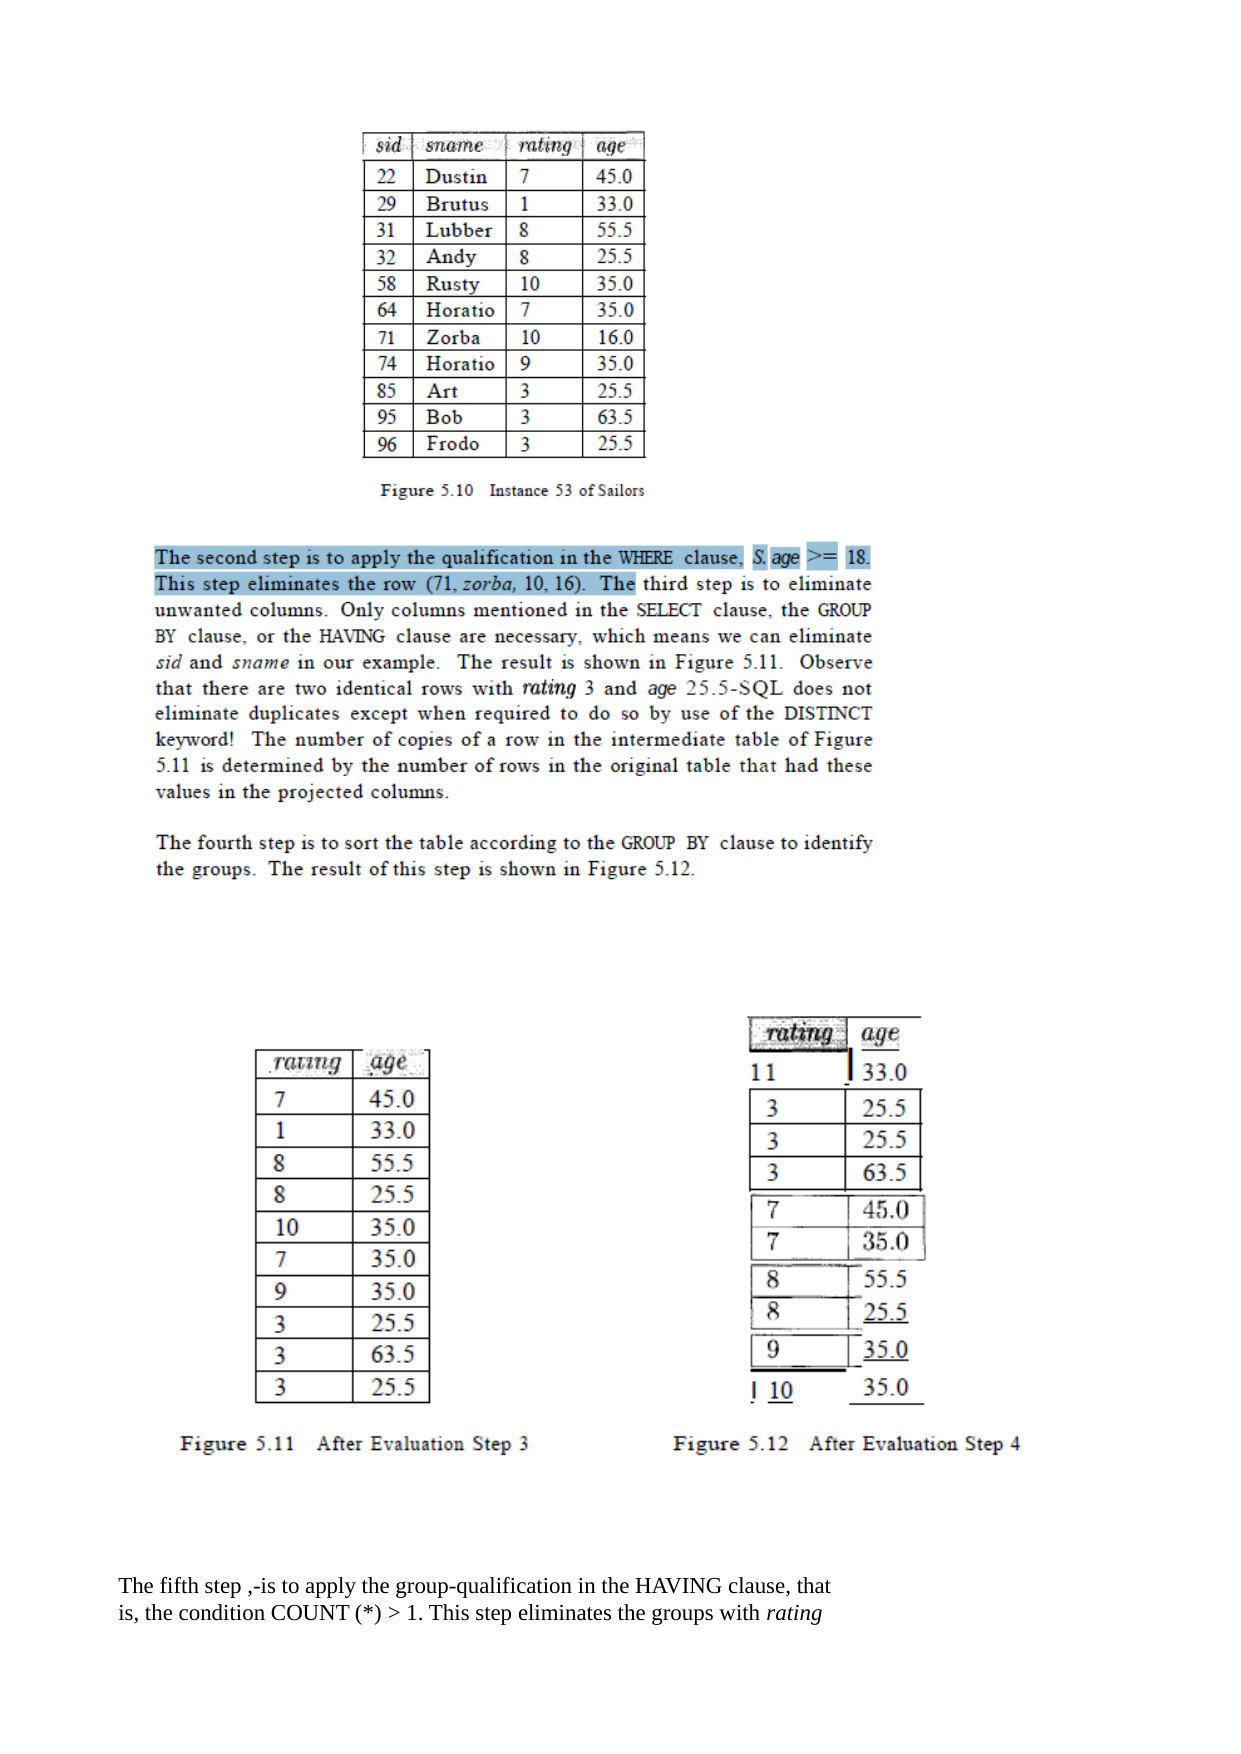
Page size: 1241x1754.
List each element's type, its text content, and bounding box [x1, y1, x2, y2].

text The fifth step ,-is to apply the group-qualification in the HAVING clause, that [118, 1572, 1122, 1599]
text is, the condition COUNT (*) > 1. This step eliminates the groups with rating [118, 1599, 1122, 1625]
